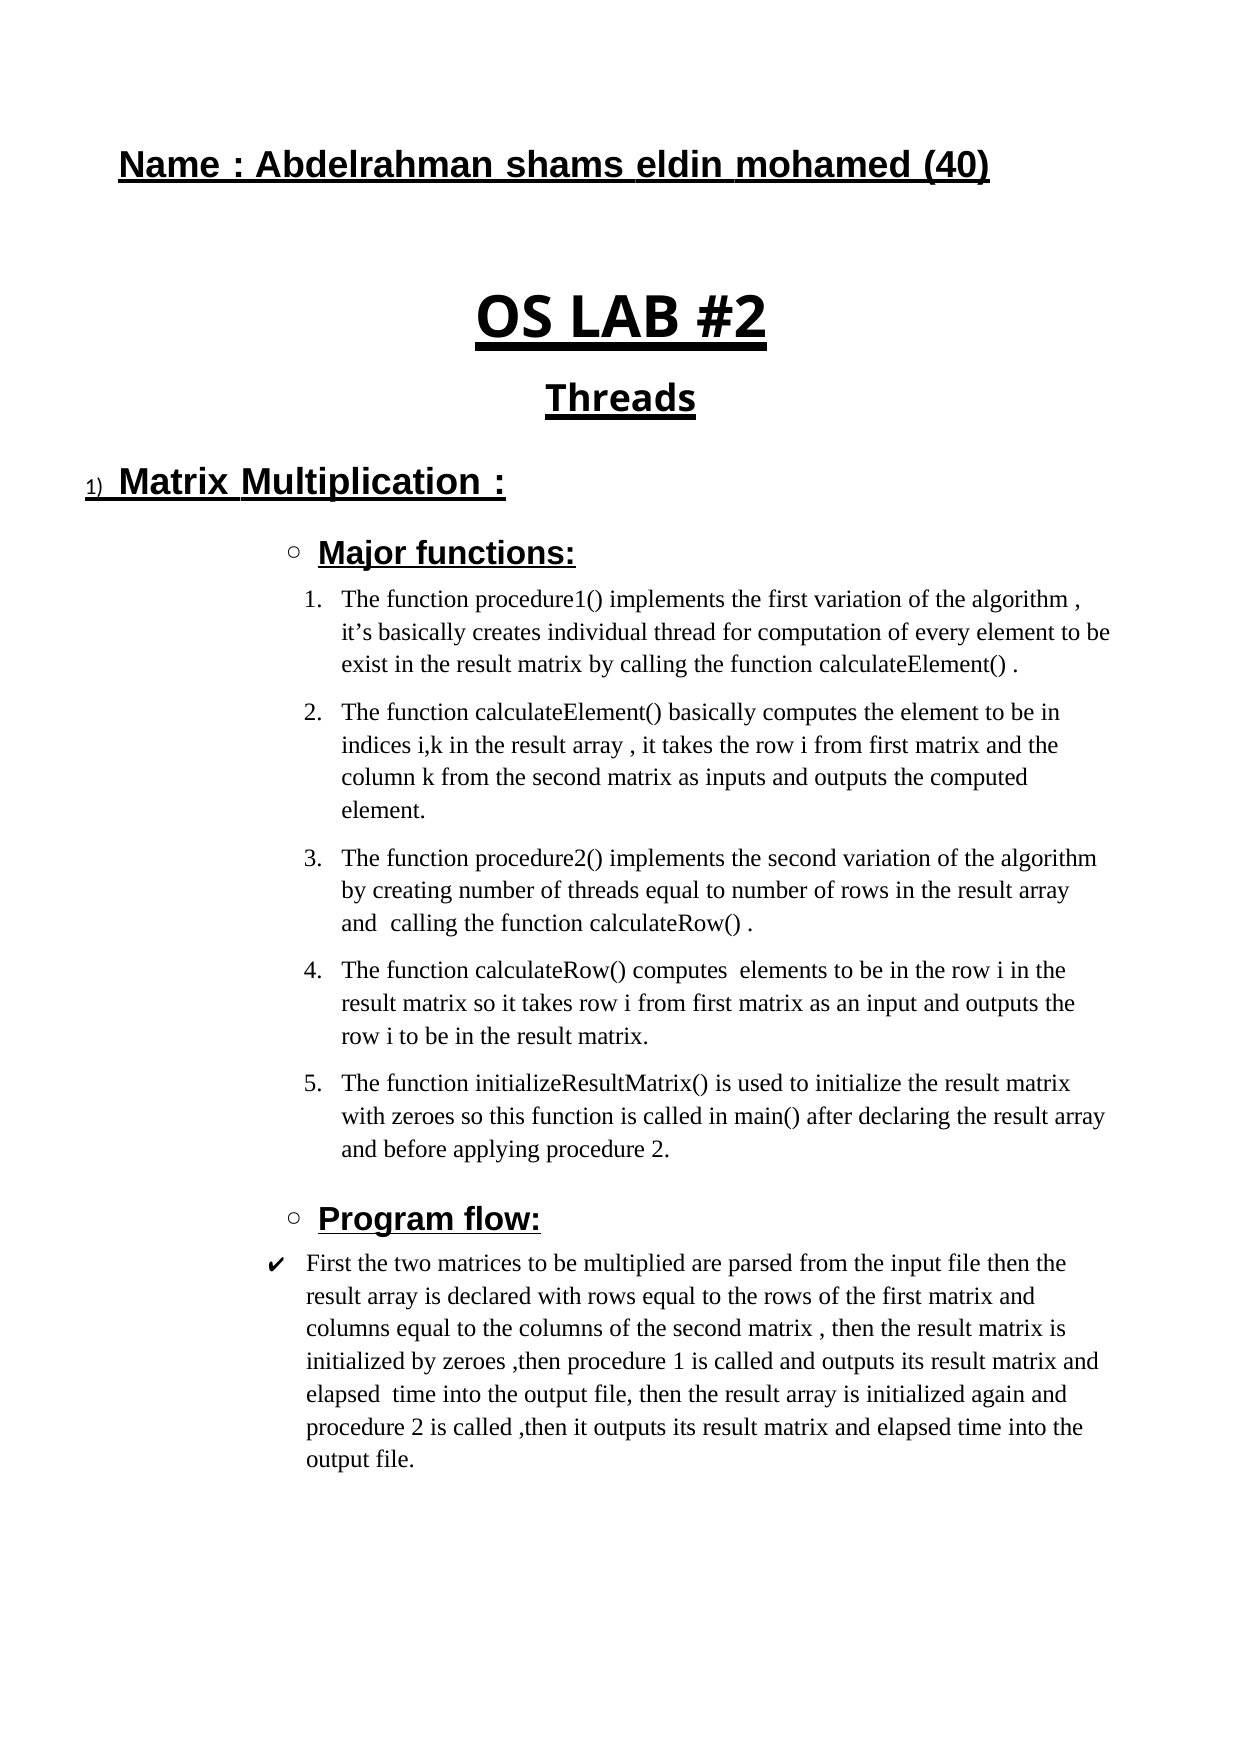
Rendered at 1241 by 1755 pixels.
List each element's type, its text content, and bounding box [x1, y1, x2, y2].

subtitle Threads [451, 371, 790, 422]
list Matrix Multiplication : [84, 459, 1128, 502]
text OS LAB #2 [451, 278, 790, 352]
list The function calculateRow() computes elements to be in the row i in the result matrix so it takes row i from first matrix as an input and outputs the row i to be in the result matrix. [303, 955, 1079, 1049]
list The function initializeResultMatrix() is used to initialize the result matrix with zeroes so this function is called in main() after declaring the result array and before applying procedure 2. [303, 1068, 1111, 1162]
list The function procedure2() implements the second variation of the algorithm by creating number of threads equal to number of rows in the result array and calling the function calculateRow() . [303, 843, 1111, 937]
list Program flow: [280, 1199, 1128, 1238]
list Major functions: [280, 533, 1128, 571]
list The function calculateElement() basically computes the element to be in indices i,k in the result array , it takes the row i from first matrix and the column k from the second matrix as inputs and outputs the computed element. [303, 697, 1066, 824]
text ✔ First the two matrices to be multiplied are parsed from the input file then the result array is declared with rows equal to the rows of the first matrix and columns equal to the columns of the second matrix , then the result matrix is initialized by zeroes ,then procedure 1 is called and outputs its result matrix and elapsed time into the output file, then the result array is initialized again and procedure 2 is called ,then it outputs its result matrix and elapsed time into the output file. [268, 1248, 1104, 1473]
subtitle Name : Abdelrahman shams eldin mohamed (40) [118, 142, 1128, 185]
list The function procedure1() implements the first variation of the algorithm , it’s basically creates individual thread for computation of every element to be exist in the result matrix by calling the function calculateElement() . [303, 584, 1111, 678]
